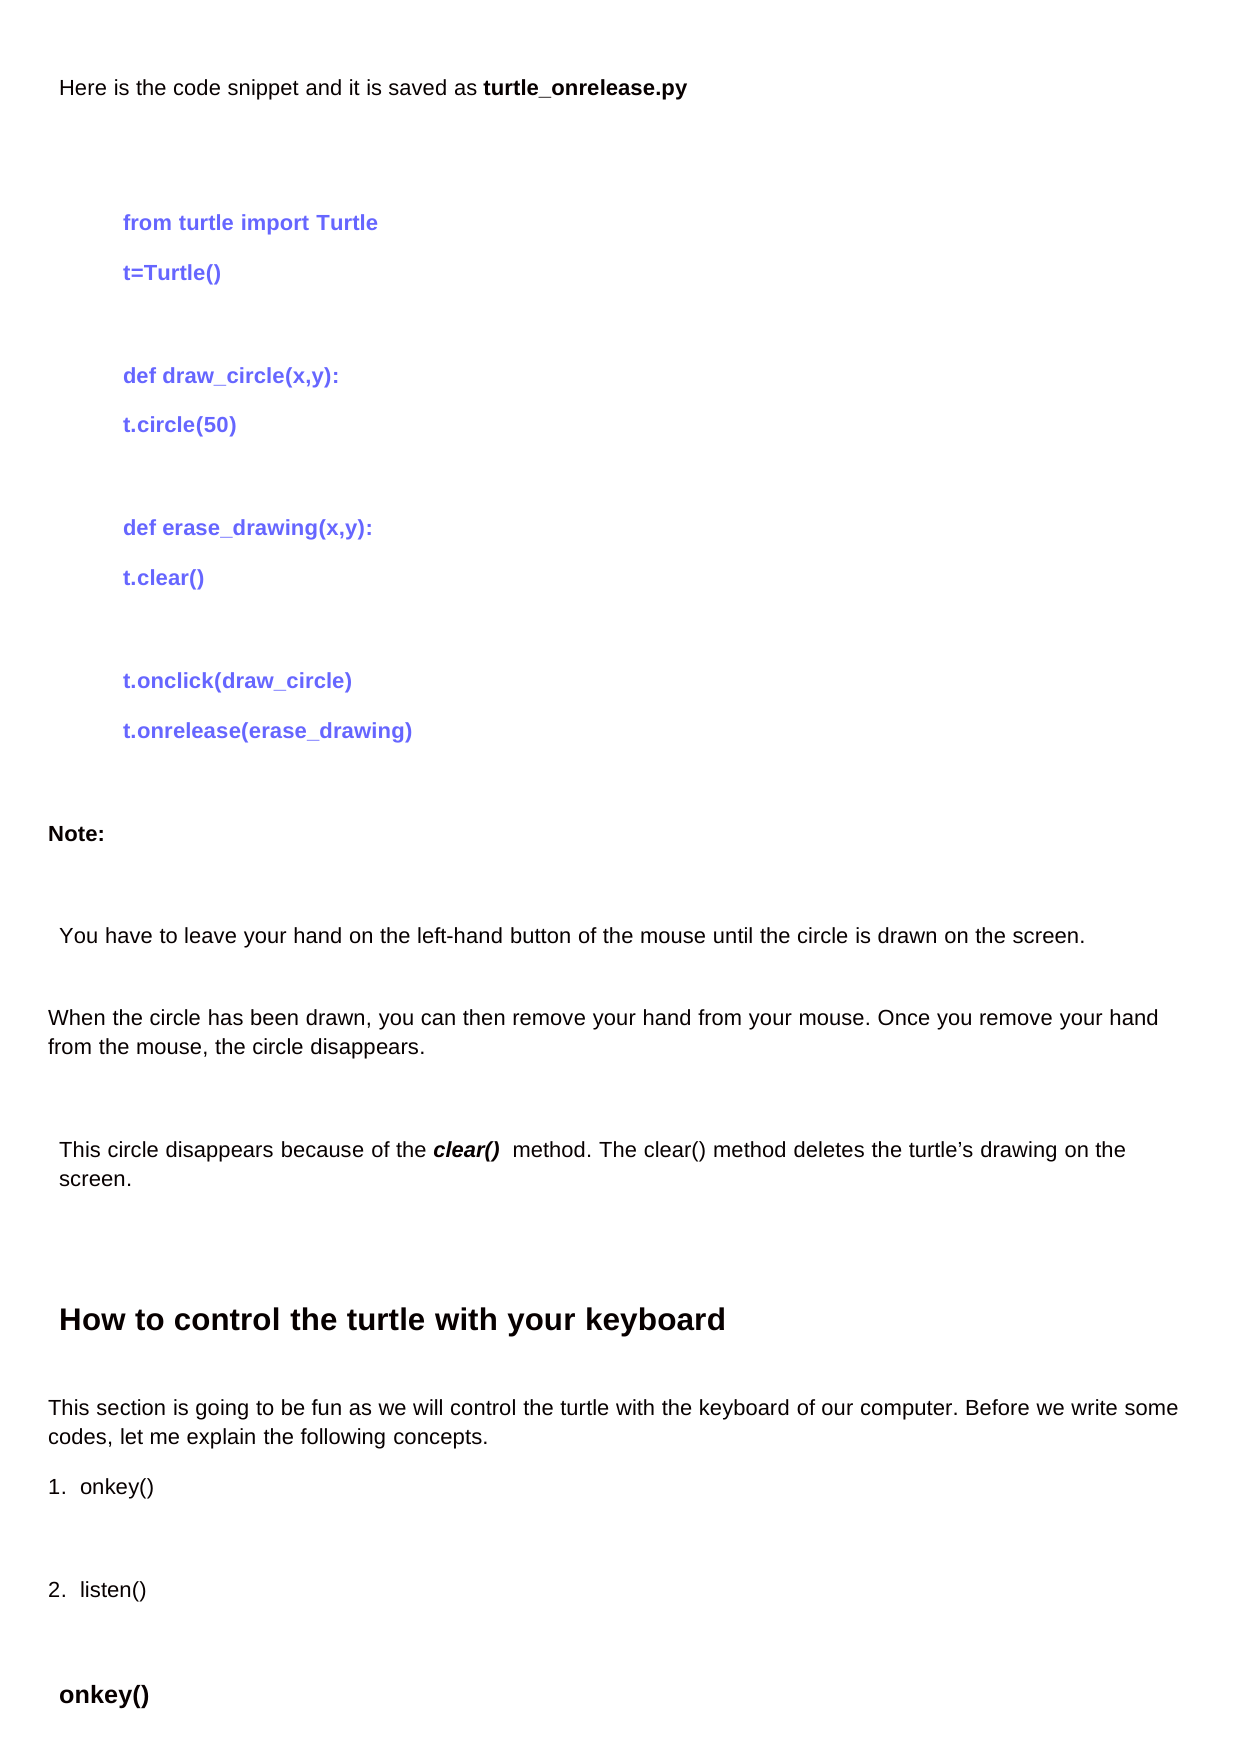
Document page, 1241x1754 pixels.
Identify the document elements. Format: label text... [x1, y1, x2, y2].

text def erase_drawing(x,y): [48, 515, 1192, 540]
text Note: [48, 820, 1192, 846]
text 1. onkey() [48, 1474, 1192, 1499]
text t=Turtle() [48, 260, 1192, 285]
text Here is the code snippet and it is saved as turtle_onrelease.py [59, 75, 1194, 100]
text When the circle has been drawn, you can then remove your hand from your mouse. Once you remove your hand from the mouse, the circle disappears. [48, 1005, 1192, 1059]
text 2. listen() [48, 1577, 1192, 1602]
text This circle disappears because of the clear() method. The clear() method deletes the turtle’s drawing on the screen. [59, 1137, 1194, 1191]
text How to control the turtle with your keyboard [59, 1301, 1194, 1337]
text from turtle import Turtle [48, 210, 1192, 235]
text t.onrelease(erase_drawing) [48, 718, 1192, 743]
text def draw_circle(x,y): [48, 363, 1192, 388]
text t.circle(50) [48, 412, 1192, 438]
text t.onclick(draw_circle) [48, 668, 1192, 693]
text t.clear() [48, 565, 1192, 590]
text onkey() [59, 1679, 1194, 1708]
text This section is going to be fun as we will control the turtle with the keyboard of our computer. Before we write some codes, let me explain the following concepts. [48, 1395, 1192, 1449]
text You have to leave your hand on the left-hand button of the mouse until the circle is drawn on the screen. [59, 923, 1194, 948]
